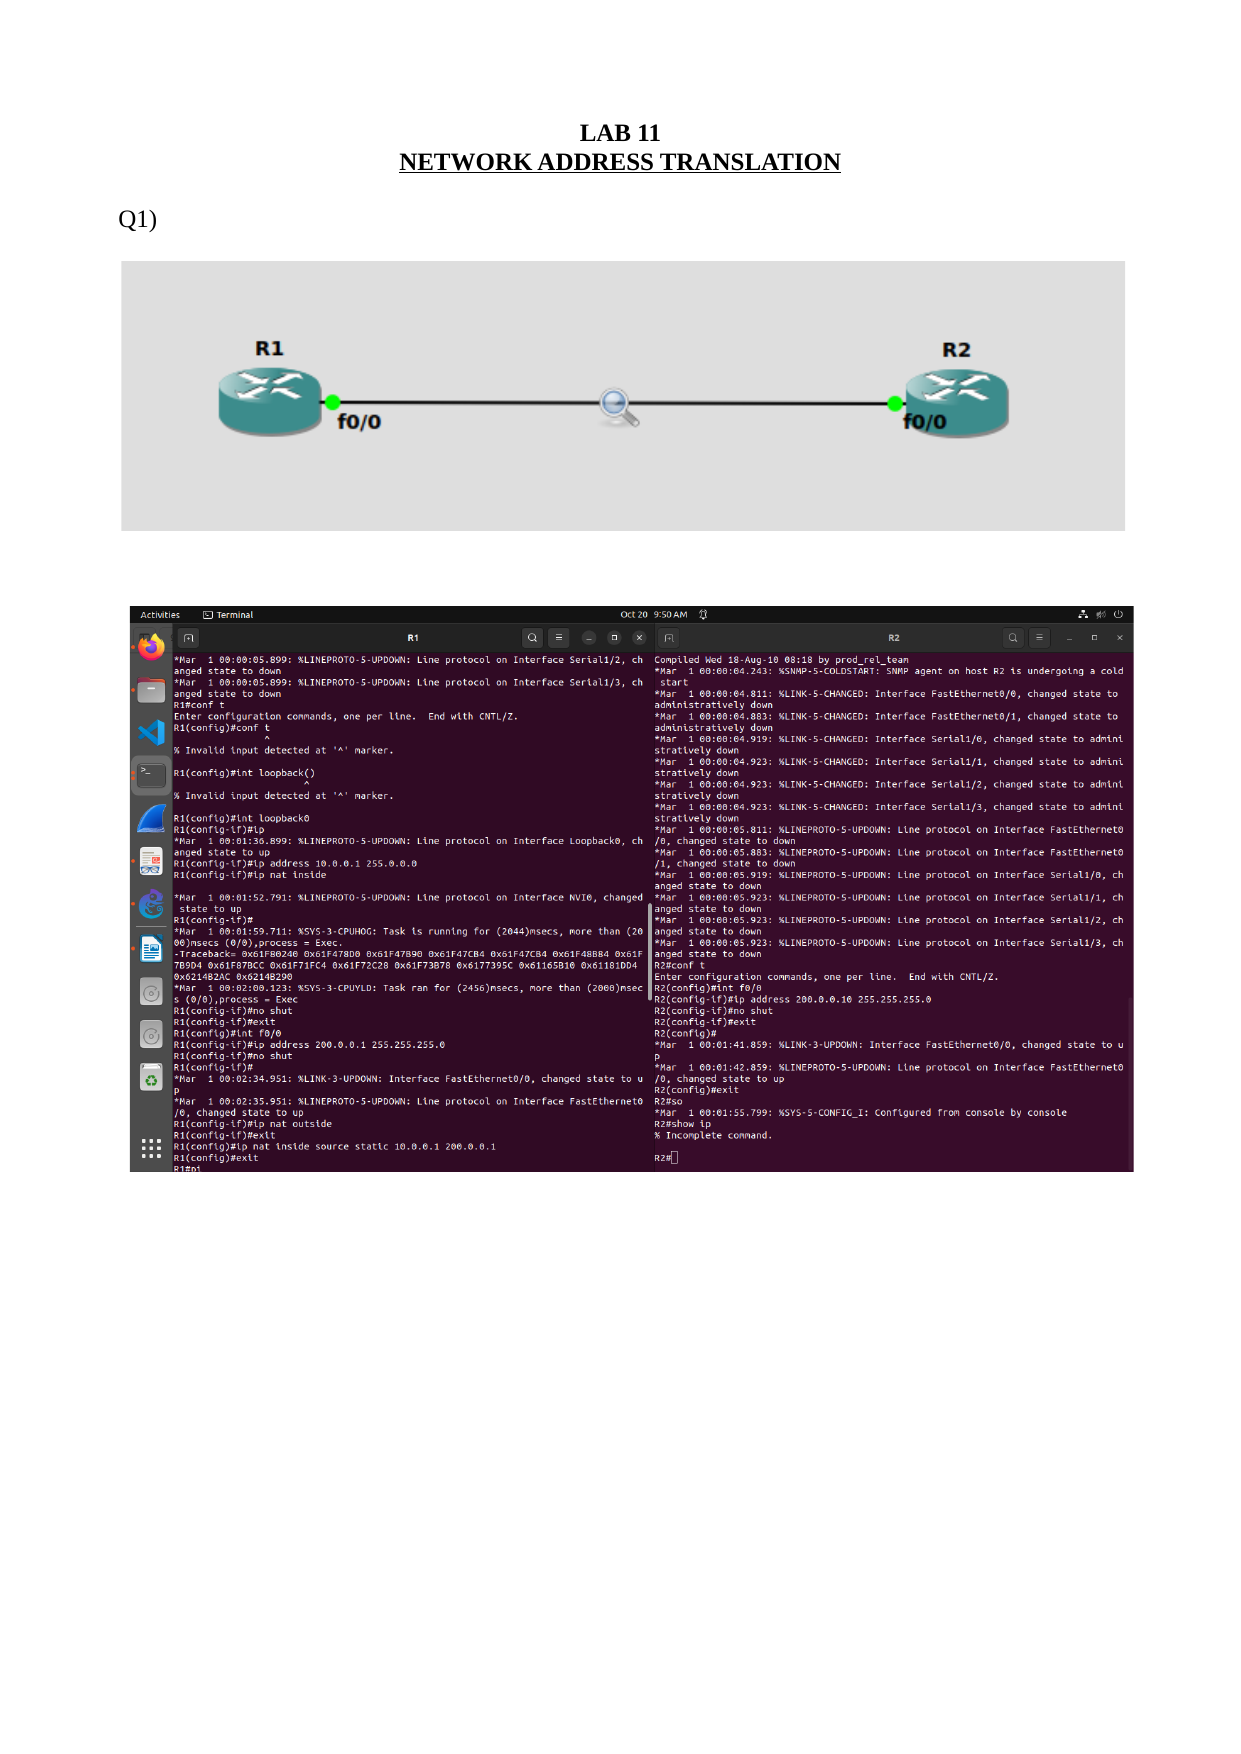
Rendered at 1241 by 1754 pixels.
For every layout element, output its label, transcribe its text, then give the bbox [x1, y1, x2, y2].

picture [121, 261, 1126, 531]
text LAB 11 [118, 118, 1122, 147]
picture [129, 606, 1134, 1172]
text Q1) [118, 204, 1122, 233]
text NETWORK ADDRESS TRANSLATION [118, 147, 1122, 176]
